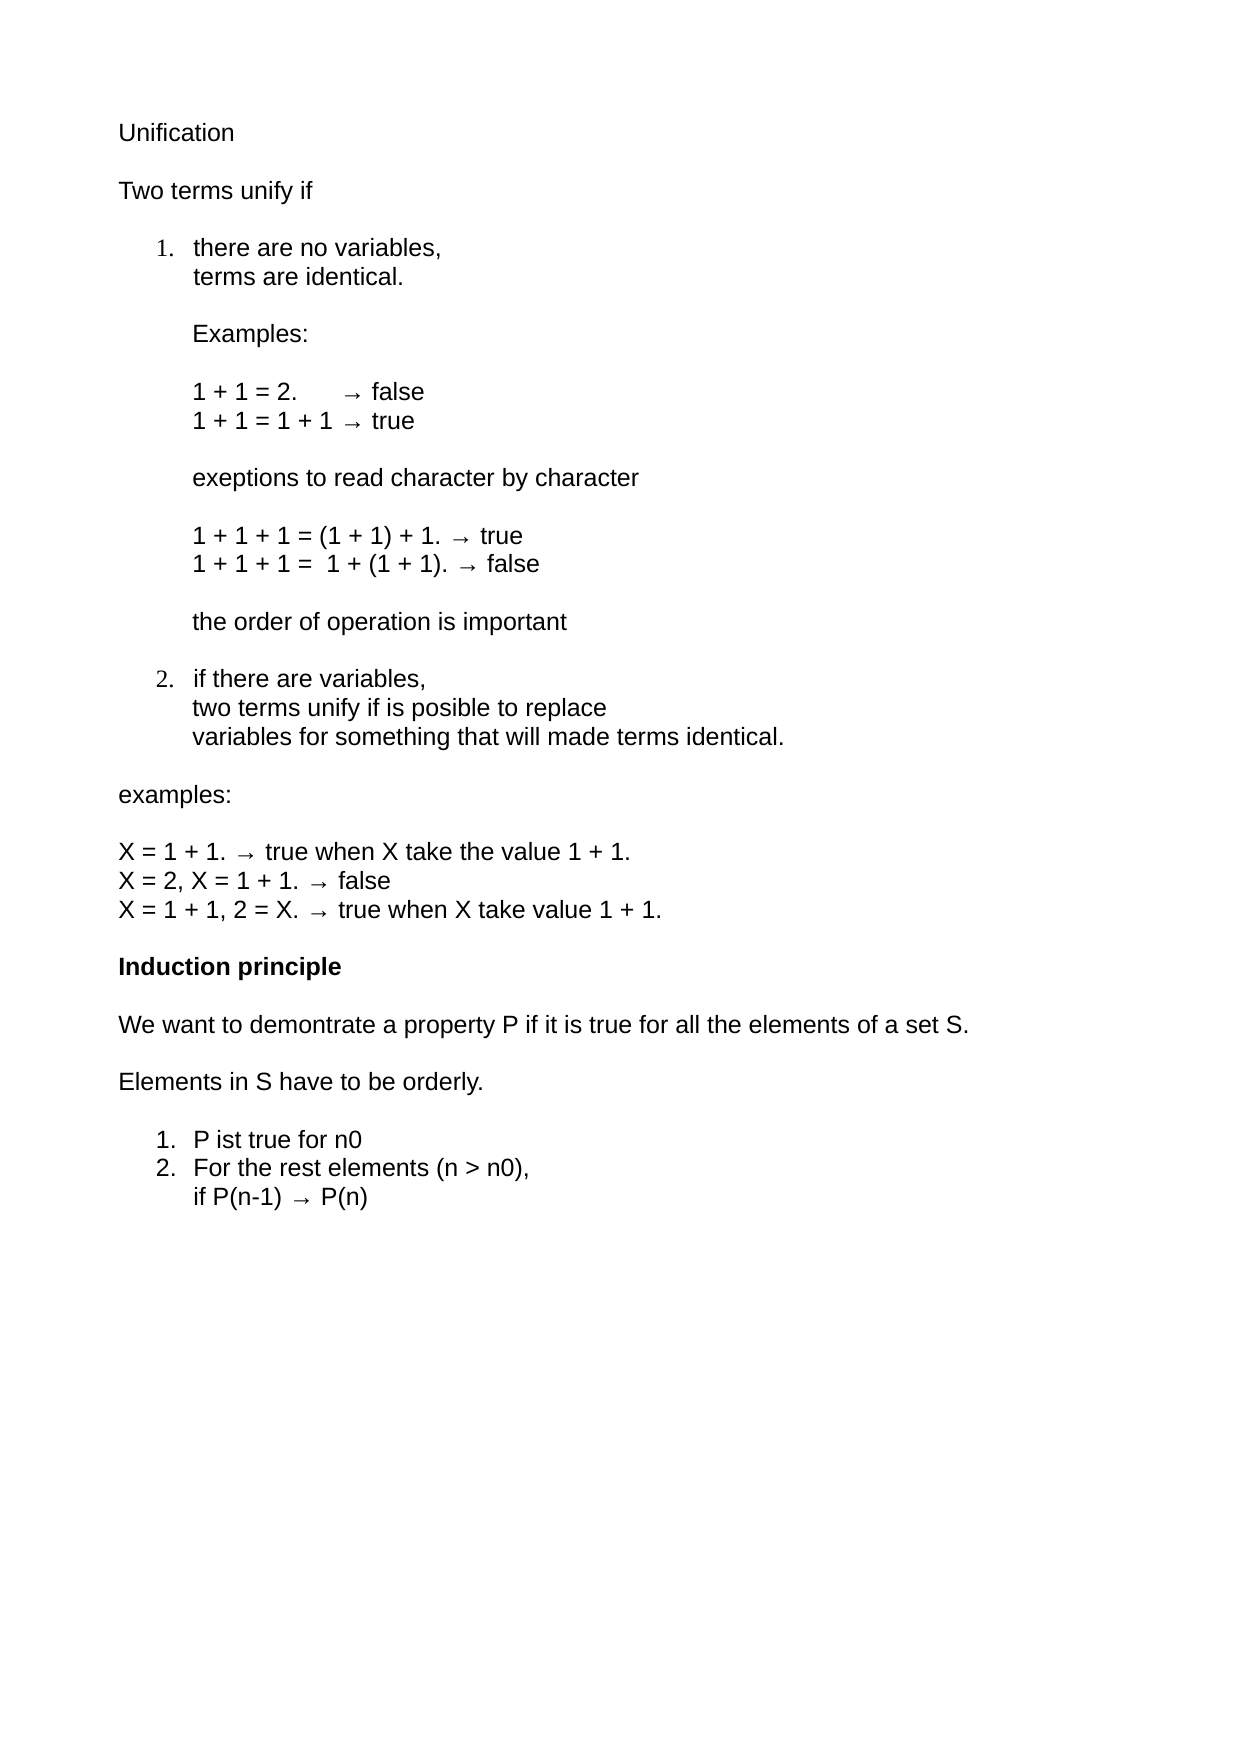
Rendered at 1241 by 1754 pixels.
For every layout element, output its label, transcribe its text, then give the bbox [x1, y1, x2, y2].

list For the rest elements (n > n0), [156, 1153, 1122, 1182]
list there are no variables, [156, 233, 1122, 262]
text Examples: [118, 319, 1122, 348]
text 1 + 1 + 1 = 1 + (1 + 1). → false [118, 549, 1122, 578]
text We want to demontrate a property P if it is true for all the elements of a set S. [118, 1009, 1122, 1038]
text 1 + 1 = 2. → false [118, 377, 1122, 406]
text the order of operation is important [118, 607, 1122, 636]
text 1 + 1 = 1 + 1 → true [118, 406, 1122, 434]
text two terms unify if is posible to replace [118, 693, 1122, 722]
list if there are variables, [156, 664, 1122, 693]
text Two terms unify if [118, 176, 1122, 204]
text examples: [118, 779, 1122, 808]
text 1 + 1 + 1 = (1 + 1) + 1. → true [118, 521, 1122, 549]
list if P(n-1) → P(n) [156, 1182, 1122, 1211]
list P ist true for n0 [156, 1124, 1122, 1153]
text Unification [118, 118, 1122, 147]
text exeptions to read character by character [118, 463, 1122, 492]
text X = 1 + 1, 2 = X. → true when X take value 1 + 1. [118, 894, 1122, 923]
text Elements in S have to be orderly. [118, 1067, 1122, 1096]
list terms are identical. [156, 262, 1122, 291]
text X = 1 + 1. → true when X take the value 1 + 1. [118, 837, 1122, 866]
text Induction principle [118, 952, 1122, 981]
text X = 2, X = 1 + 1. → false [118, 866, 1122, 894]
text variables for something that will made terms identical. [118, 722, 1122, 751]
